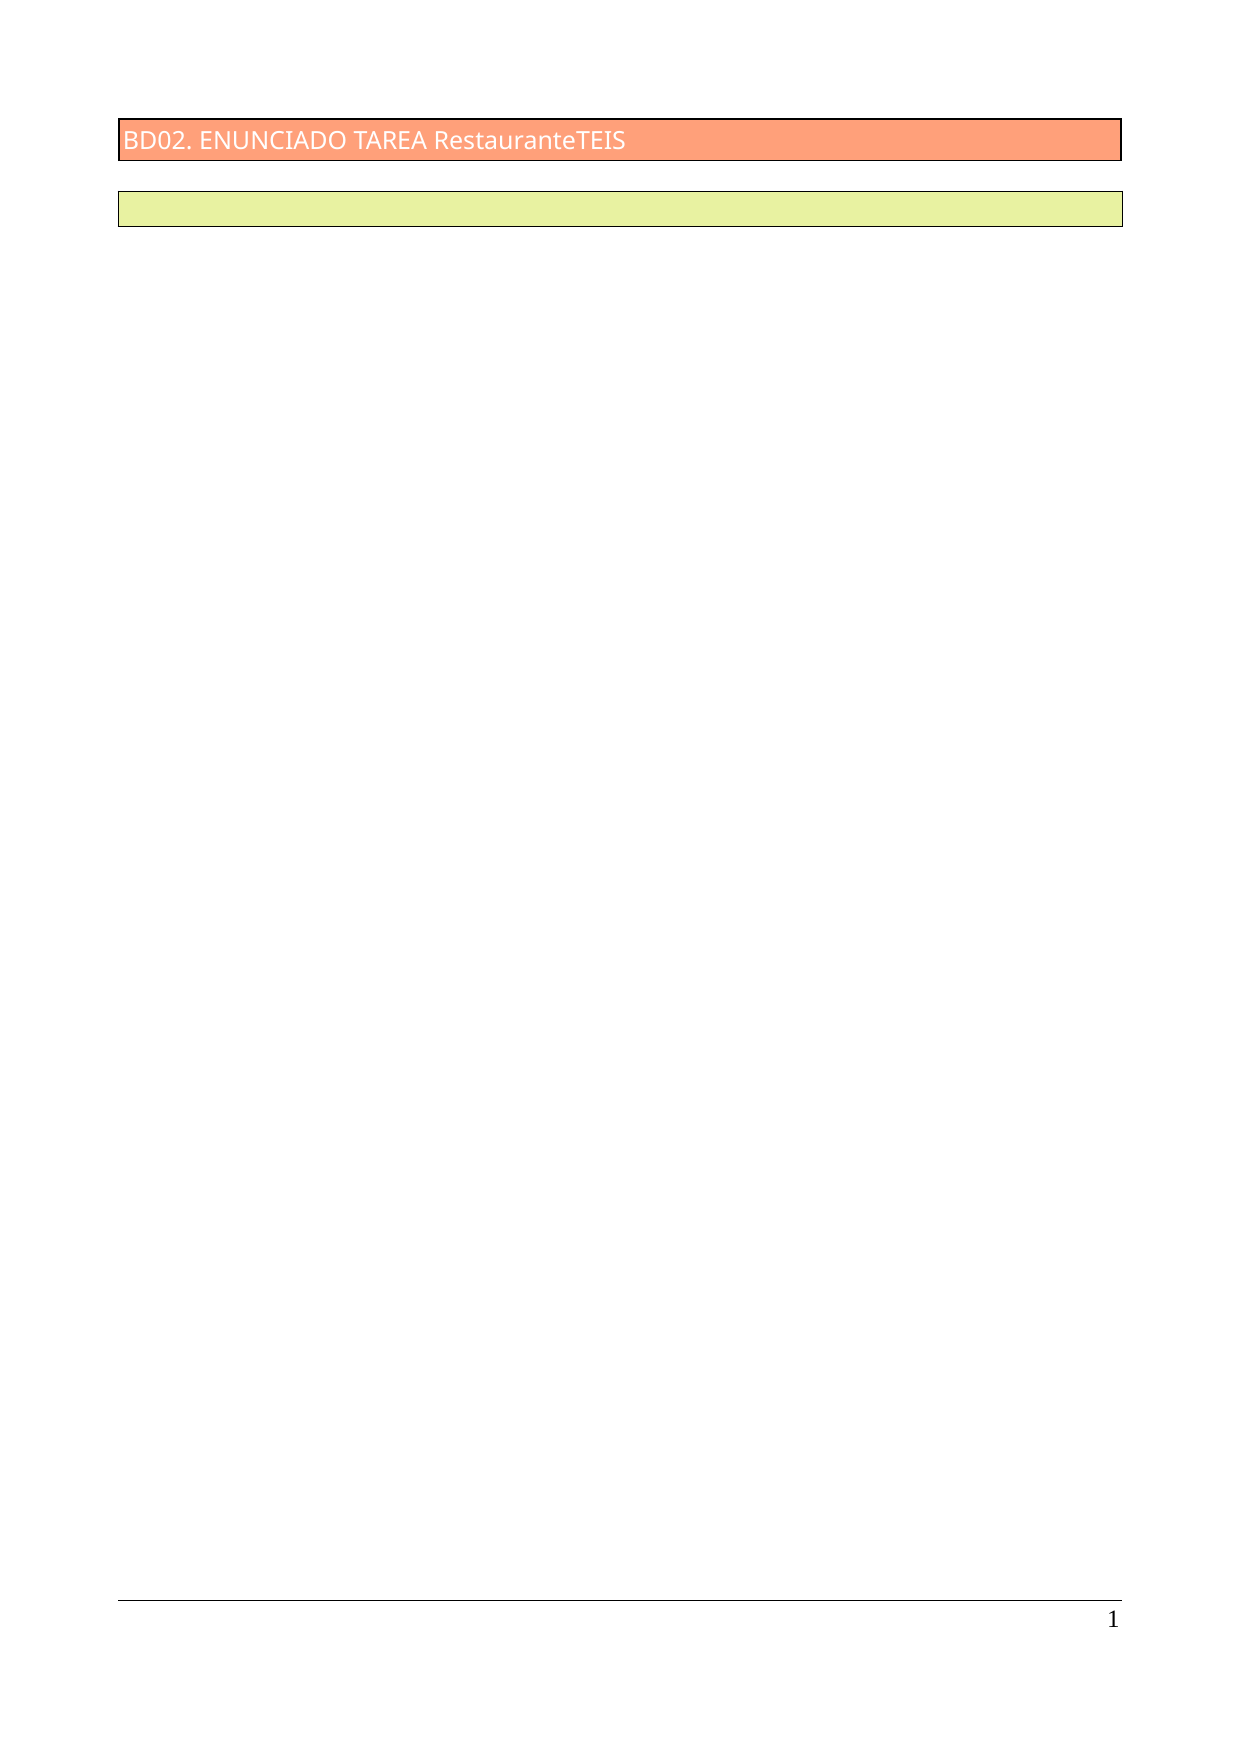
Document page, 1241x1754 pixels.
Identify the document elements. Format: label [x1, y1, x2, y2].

table_cell [119, 192, 1122, 226]
